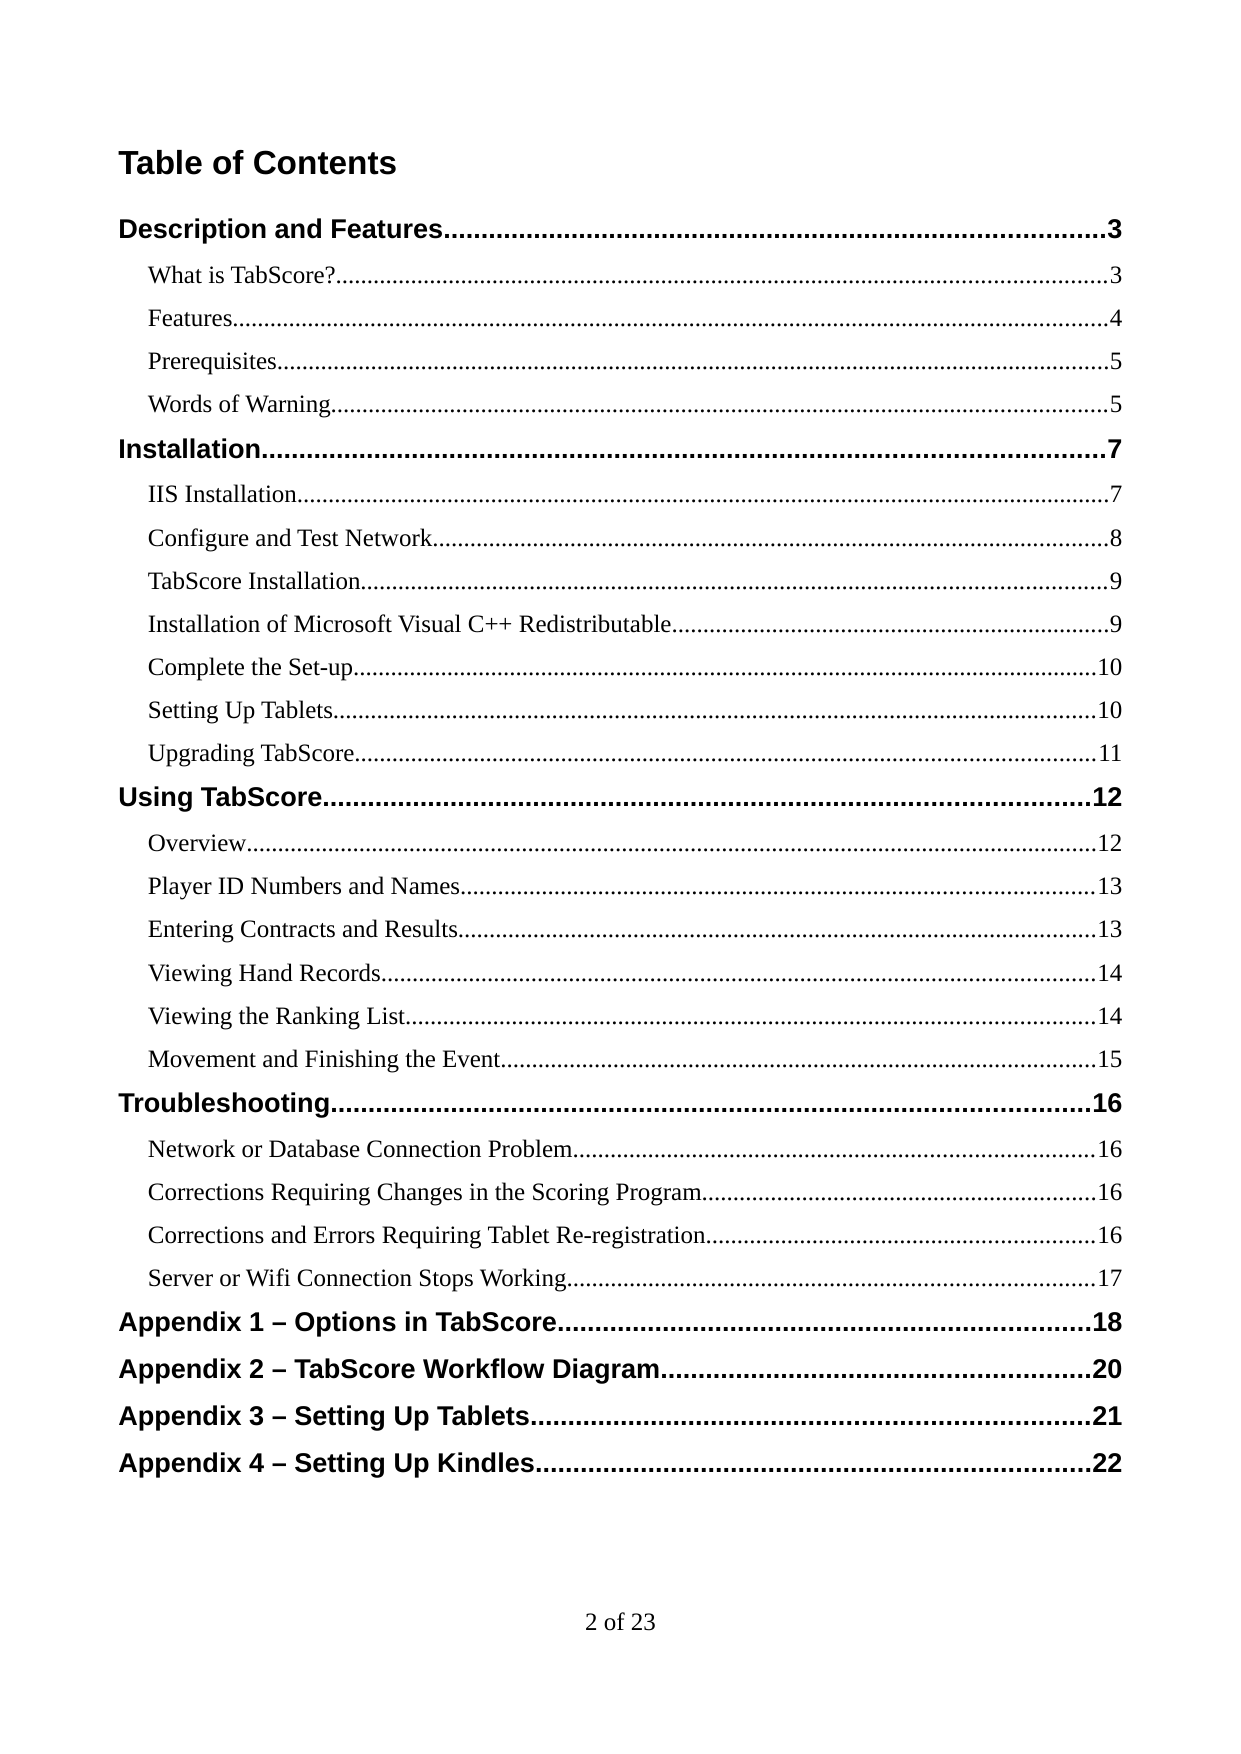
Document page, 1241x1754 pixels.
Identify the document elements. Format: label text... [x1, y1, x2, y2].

text Troubleshooting 16 [118, 1087, 1122, 1118]
text Player ID Numbers and Names 13 [148, 871, 1122, 900]
text Overview 12 [148, 828, 1122, 857]
text Entering Contracts and Results 13 [148, 914, 1122, 943]
text Description and Features 3 [118, 213, 1122, 244]
text Appendix 3 – Setting Up Tablets 21 [118, 1400, 1122, 1431]
text Appendix 2 – TabScore Workflow Diagram 20 [118, 1353, 1122, 1384]
text Appendix 1 – Options in TabScore 18 [118, 1306, 1122, 1338]
text Viewing the Ranking List 14 [148, 1001, 1122, 1029]
text Movement and Finishing the Event 15 [148, 1044, 1122, 1073]
text Upgrading TabScore 11 [148, 738, 1122, 767]
text Configure and Test Network 8 [148, 523, 1122, 551]
text Complete the Set-up 10 [148, 652, 1122, 681]
text Corrections Requiring Changes in the Scoring Program 16 [148, 1177, 1122, 1206]
text IIS Installation 7 [148, 479, 1122, 508]
text Network or Database Connection Problem 16 [148, 1134, 1122, 1163]
text TabScore Installation 9 [148, 566, 1122, 594]
text Installation of Microsoft Visual C++ Redistributable 9 [148, 609, 1122, 638]
text Viewing Hand Records 14 [148, 958, 1122, 986]
text What is TabScore? 3 [148, 260, 1122, 289]
text Words of Warning 5 [148, 389, 1122, 418]
text Corrections and Errors Requiring Tablet Re-registration 16 [148, 1220, 1122, 1249]
text Appendix 4 – Setting Up Kindles 22 [118, 1447, 1122, 1478]
text Using TabScore 12 [118, 781, 1122, 813]
text Server or Wifi Connection Stops Working 17 [148, 1263, 1122, 1292]
subtitle Table of Contents [118, 143, 1122, 182]
text Features 4 [148, 303, 1122, 332]
text Setting Up Tablets 10 [148, 695, 1122, 724]
text Installation 7 [118, 433, 1122, 464]
text Prerequisites 5 [148, 346, 1122, 375]
